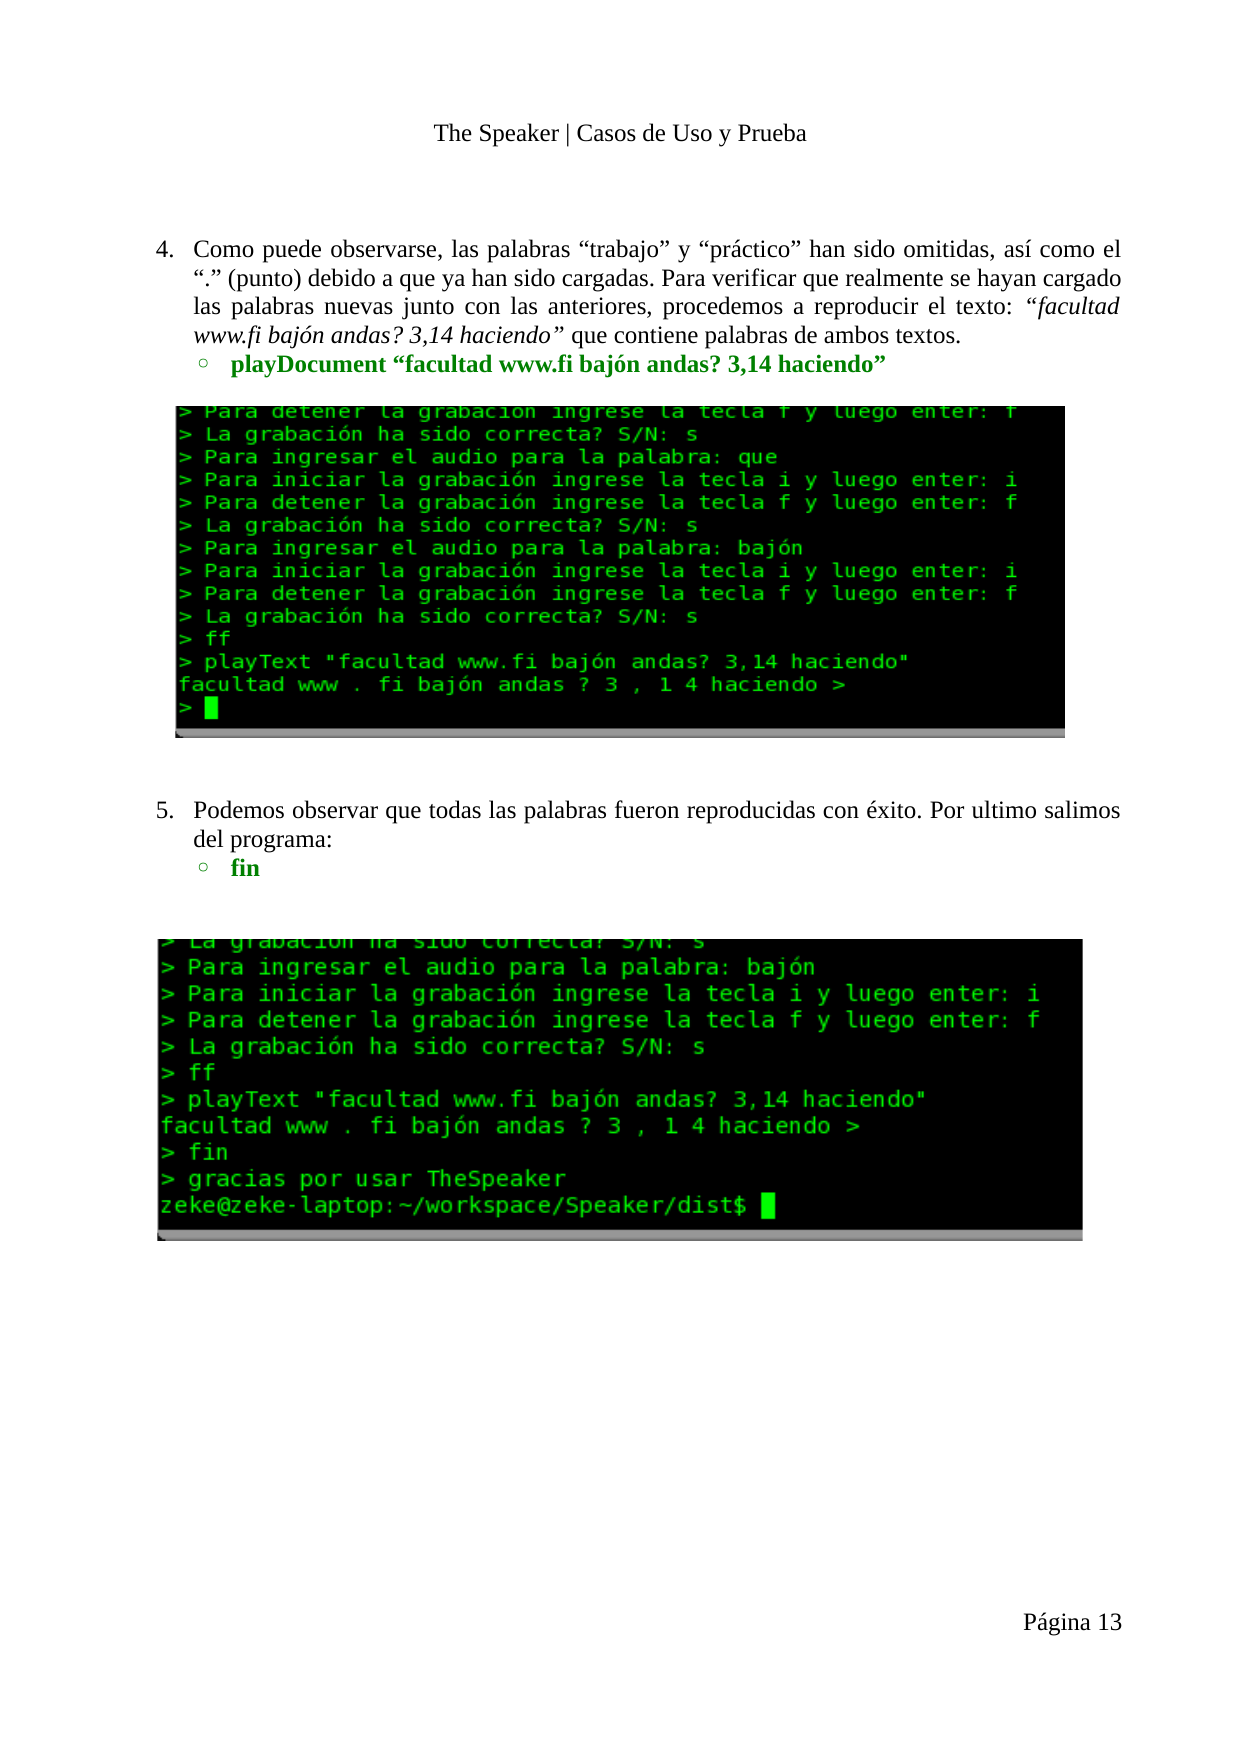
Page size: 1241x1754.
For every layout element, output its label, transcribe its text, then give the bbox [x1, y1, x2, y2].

picture [157, 939, 1083, 1241]
list fin [193, 853, 1122, 882]
list Como puede observarse, las palabras “trabajo” y “práctico” han sido omitidas, así como el “.” (punto) debido a que ya han sido cargadas. Para verificar que realmente se hayan cargado las palabras nuevas junto con las anteriores, procedemos a reproducir el texto: “facultad www.fi bajón andas? 3,14 haciendo” que contiene palabras de ambos textos. [156, 234, 1122, 349]
list playDocument “facultad www.fi bajón andas? 3,14 haciendo” [193, 349, 1122, 378]
picture [175, 406, 1065, 738]
list Podemos observar que todas las palabras fueron reproducidas con éxito. Por ultimo salimos del programa: [156, 795, 1122, 853]
